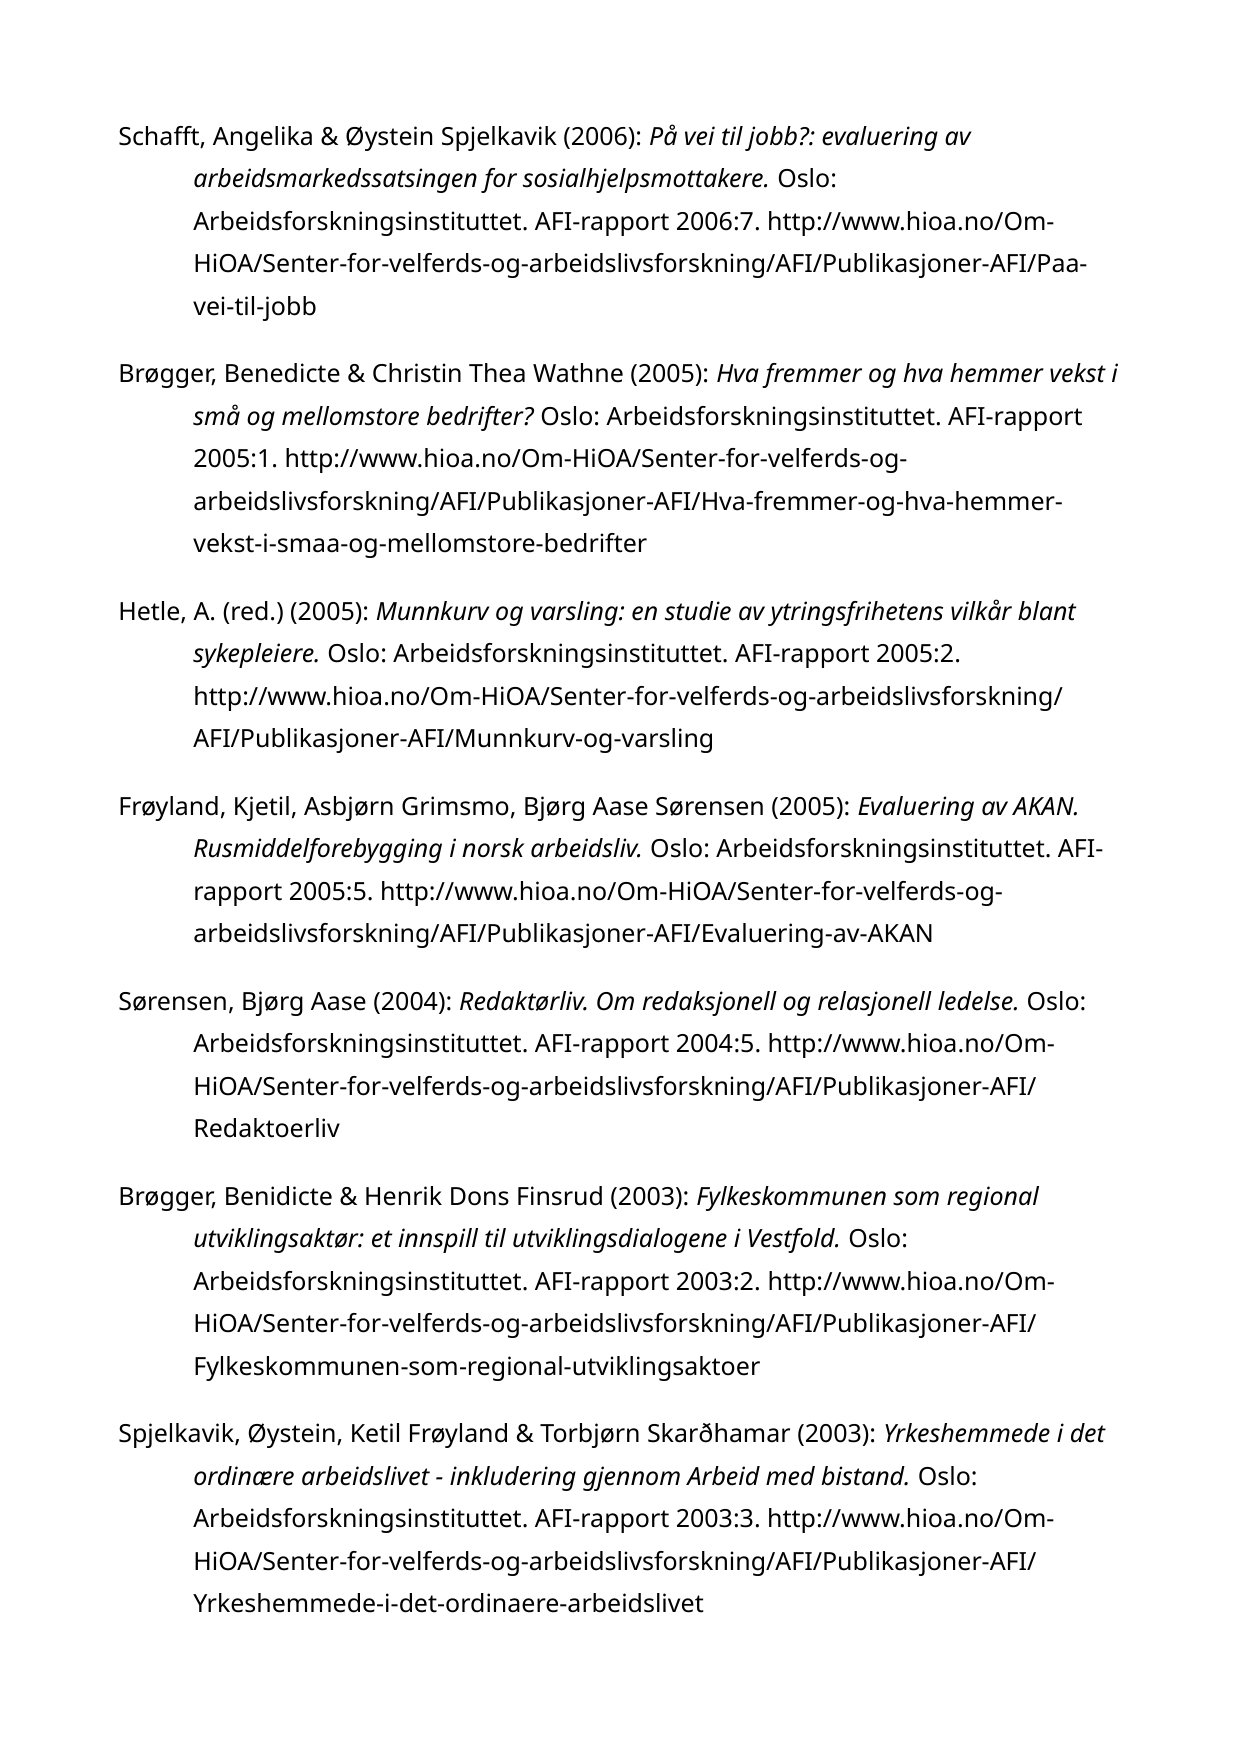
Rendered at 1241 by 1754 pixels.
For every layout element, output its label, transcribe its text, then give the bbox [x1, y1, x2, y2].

list Frøyland, Kjetil, Asbjørn Grimsmo, Bjørg Aase Sørensen (2005): Evaluering av AKAN. Rusmiddelforebygging i norsk arbeidsliv. Oslo: Arbeidsforskningsinstituttet. AFI-rapport 2005:5. http://www.hioa.no/Om-HiOA/Senter-for-velferds-og-arbeidslivsforskning/AFI/Publikasjoner-AFI/Evaluering-av-AKAN [118, 788, 1122, 950]
list Sørensen, Bjørg Aase (2004): Redaktørliv. Om redaksjonell og relasjonell ledelse. Oslo: Arbeidsforskningsinstituttet. AFI-rapport 2004:5. http://www.hioa.no/Om-HiOA/Senter-for-velferds-og-arbeidslivsforskning/AFI/Publikasjoner-AFI/Redaktoerliv [118, 983, 1122, 1145]
list Spjelkavik, Øystein, Ketil Frøyland & Torbjørn Skarðhamar (2003): Yrkeshemmede i det ordinære arbeidslivet - inkludering gjennom Arbeid med bistand. Oslo: Arbeidsforskningsinstituttet. AFI-rapport 2003:3. http://www.hioa.no/Om-HiOA/Senter-for-velferds-og-arbeidslivsforskning/AFI/Publikasjoner-AFI/Yrkeshemmede-i-det-ordinaere-arbeidslivet [118, 1416, 1122, 1620]
list Brøgger, Benidicte & Henrik Dons Finsrud (2003): Fylkeskommunen som regional utviklingsaktør: et innspill til utviklingsdialogene i Vestfold. Oslo: Arbeidsforskningsinstituttet. AFI-rapport 2003:2. http://www.hioa.no/Om-HiOA/Senter-for-velferds-og-arbeidslivsforskning/AFI/Publikasjoner-AFI/Fylkeskommunen-som-regional-utviklingsaktoer [118, 1178, 1122, 1382]
list Brøgger, Benedicte & Christin Thea Wathne (2005): Hva fremmer og hva hemmer vekst i små og mellomstore bedrifter? Oslo: Arbeidsforskningsinstituttet. AFI-rapport 2005:1. http://www.hioa.no/Om-HiOA/Senter-for-velferds-og-arbeidslivsforskning/AFI/Publikasjoner-AFI/Hva-fremmer-og-hva-hemmer-vekst-i-smaa-og-mellomstore-bedrifter [118, 356, 1122, 560]
list Hetle, A. (red.) (2005): Munnkurv og varsling: en studie av ytringsfrihetens vilkår blant sykepleiere. Oslo: Arbeidsforskningsinstituttet. AFI-rapport 2005:2. http://www.hioa.no/Om-HiOA/Senter-for-velferds-og-arbeidslivsforskning/AFI/Publikasjoner-AFI/Munnkurv-og-varsling [118, 593, 1122, 755]
list Schafft, Angelika & Øystein Spjelkavik (2006): På vei til jobb?: evaluering av arbeidsmarkedssatsingen for sosialhjelpsmottakere. Oslo: Arbeidsforskningsinstituttet. AFI-rapport 2006:7. http://www.hioa.no/Om-HiOA/Senter-for-velferds-og-arbeidslivsforskning/AFI/Publikasjoner-AFI/Paa-vei-til-jobb [118, 118, 1122, 322]
